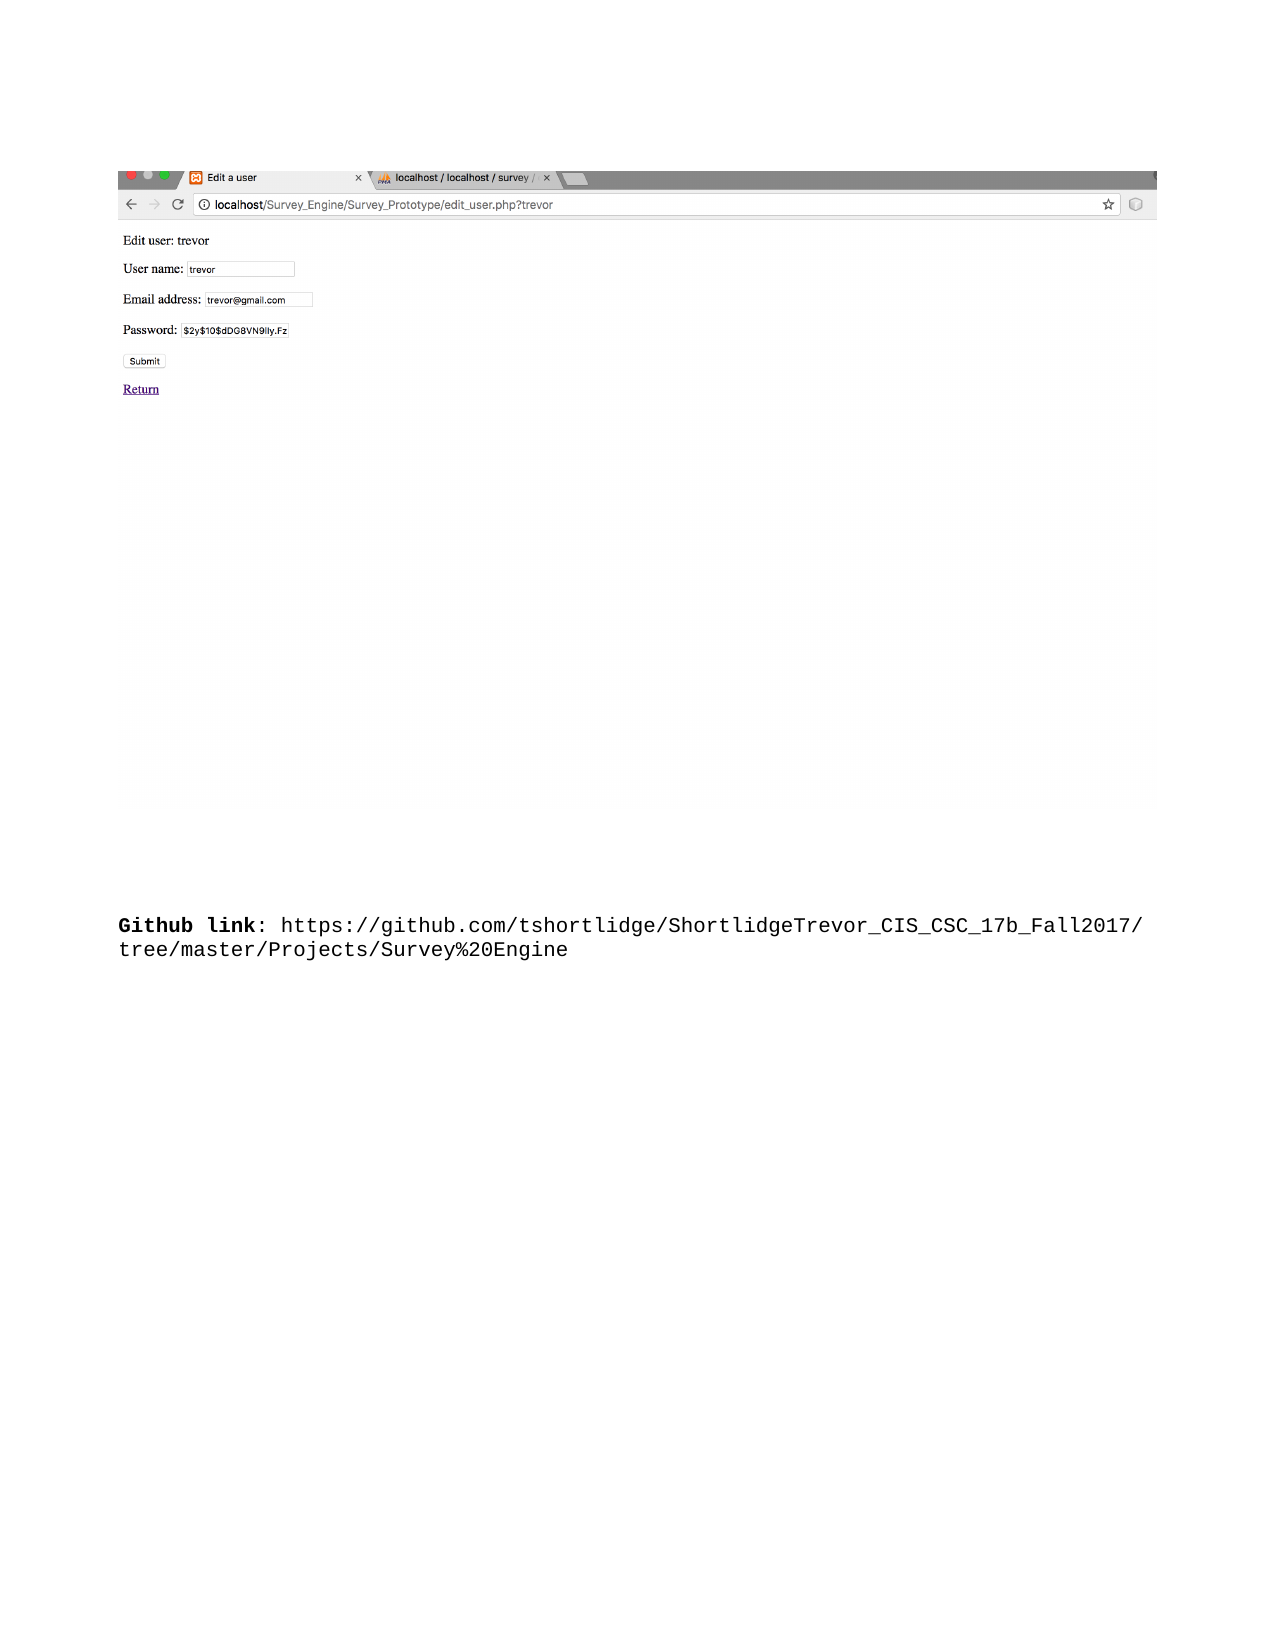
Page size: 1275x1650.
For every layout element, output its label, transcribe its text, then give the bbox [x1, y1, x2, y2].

picture [118, 171, 1157, 809]
text Github link: https://github.com/tshortlidge/ShortlidgeTrevor_CIS_CSC_17b_Fall2017/tree/master/Projects/Survey%20Engine [118, 915, 1157, 962]
